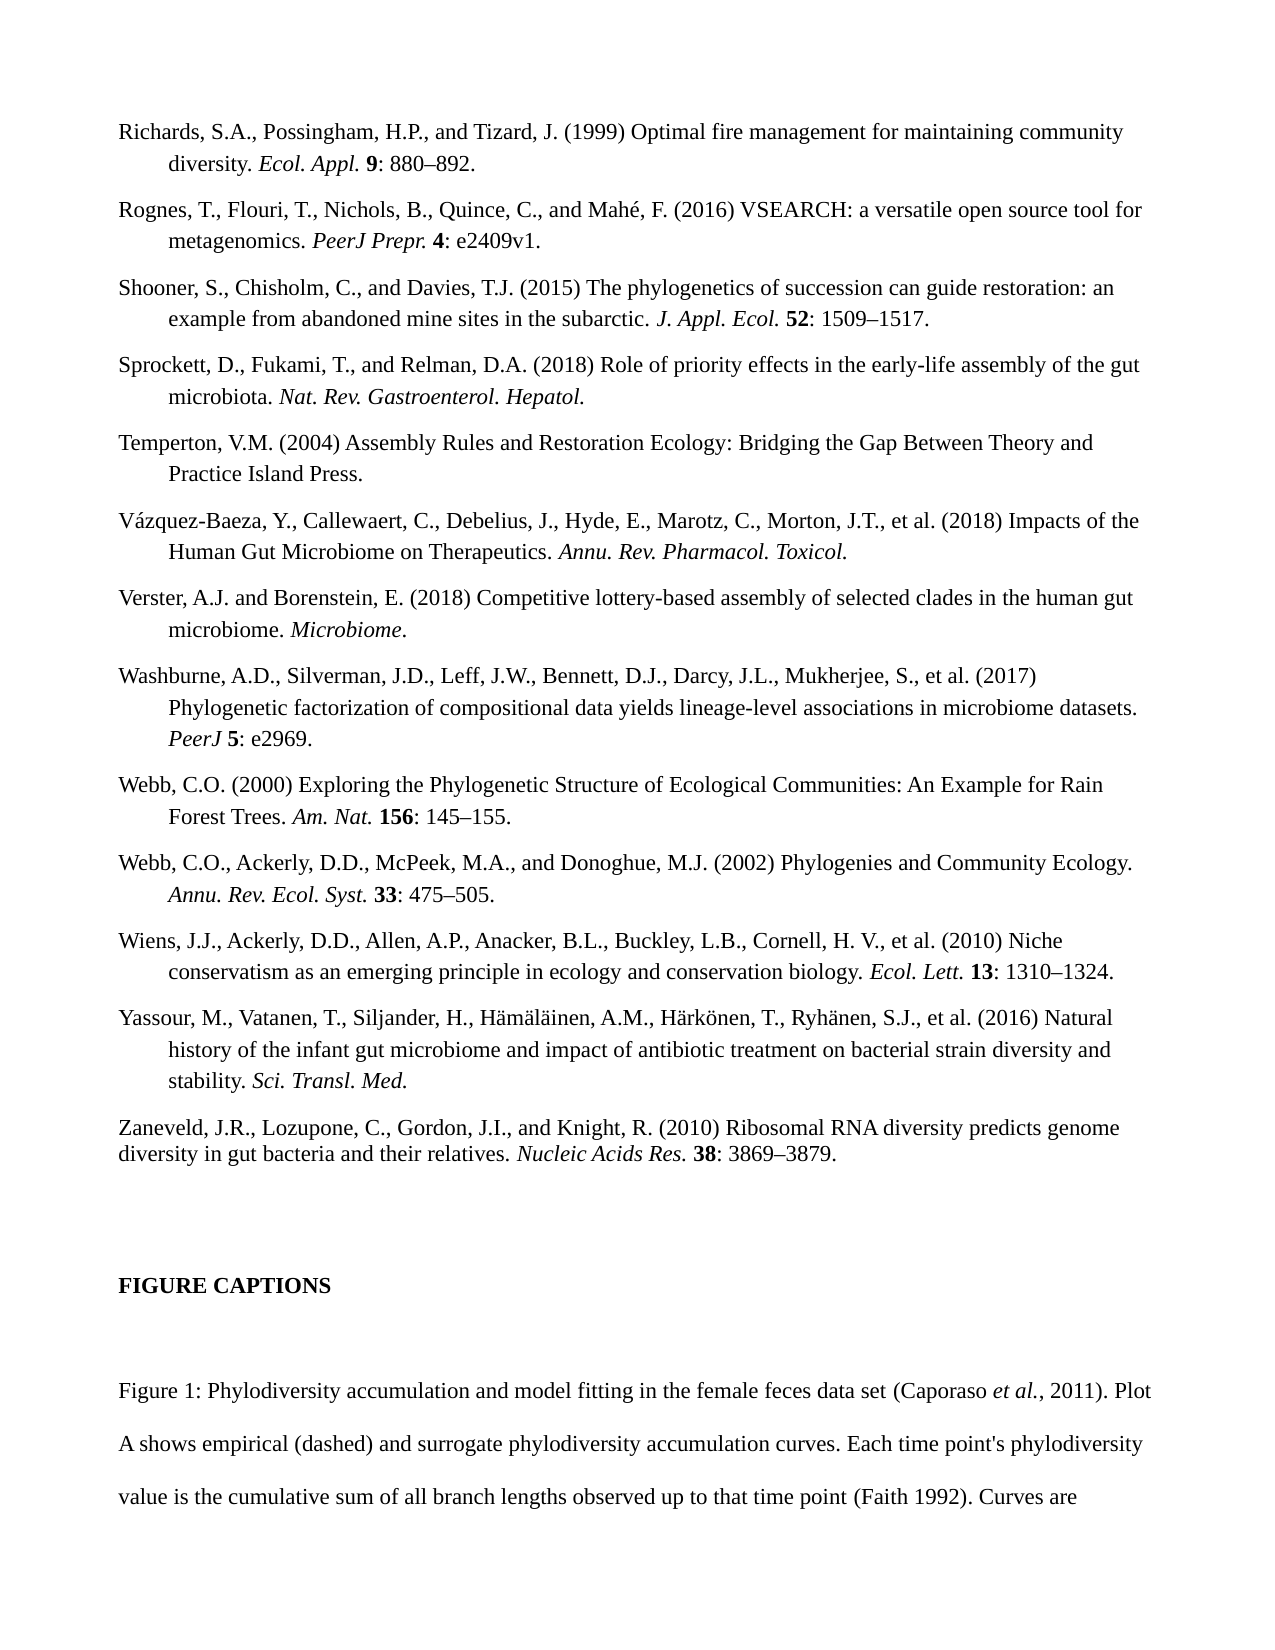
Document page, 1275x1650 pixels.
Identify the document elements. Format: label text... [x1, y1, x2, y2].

text Zaneveld, J.R., Lozupone, C., Gordon, J.I., and Knight, R. (2010) Ribosomal RNA diversity predicts genome diversity in gut bacteria and their relatives. Nucleic Acids Res. 38: 3869–3879. [118, 1114, 1157, 1166]
text Rognes, T., Flouri, T., Nichols, B., Quince, C., and Mahé, F. (2016) VSEARCH: a versatile open source tool for metagenomics. PeerJ Prepr. 4: e2409v1. [118, 196, 1157, 254]
text Washburne, A.D., Silverman, J.D., Leff, J.W., Bennett, D.J., Darcy, J.L., Mukherjee, S., et al. (2017) Phylogenetic factorization of compositional data yields lineage-level associations in microbiome datasets. PeerJ 5: e2969. [118, 662, 1157, 752]
text Richards, S.A., Possingham, H.P., and Tizard, J. (1999) Optimal fire management for maintaining community diversity. Ecol. Appl. 9: 880–892. [118, 118, 1157, 176]
text Vázquez-Baeza, Y., Callewaert, C., Debelius, J., Hyde, E., Marotz, C., Morton, J.T., et al. (2018) Impacts of the Human Gut Microbiome on Therapeutics. Annu. Rev. Pharmacol. Toxicol. [118, 507, 1157, 564]
text Webb, C.O., Ackerly, D.D., McPeek, M.A., and Donoghue, M.J. (2002) Phylogenies and Community Ecology. Annu. Rev. Ecol. Syst. 33: 475–505. [118, 849, 1157, 907]
text Figure 1: Phylodiversity accumulation and model fitting in the female feces data set (Caporaso et al., 2011)⁠. Plot A shows empirical (dashed) and surrogate phylodiversity accumulation curves. Each time point's phylodiversity value is the cumulative sum of all branch lengths observed up to that time point (Faith 1992). Curves are [118, 1377, 1157, 1509]
text Yassour, M., Vatanen, T., Siljander, H., Hämäläinen, A.M., Härkönen, T., Ryhänen, S.J., et al. (2016) Natural history of the infant gut microbiome and impact of antibiotic treatment on bacterial strain diversity and stability. Sci. Transl. Med. [118, 1004, 1157, 1094]
text Sprockett, D., Fukami, T., and Relman, D.A. (2018) Role of priority effects in the early-life assembly of the gut microbiota. Nat. Rev. Gastroenterol. Hepatol. [118, 351, 1157, 409]
subtitle FIGURE CAPTIONS [118, 1272, 1157, 1298]
text Shooner, S., Chisholm, C., and Davies, T.J. (2015) The phylogenetics of succession can guide restoration: an example from abandoned mine sites in the subarctic. J. Appl. Ecol. 52: 1509–1517. [118, 273, 1157, 331]
text Verster, A.J. and Borenstein, E. (2018) Competitive lottery-based assembly of selected clades in the human gut microbiome. Microbiome. [118, 584, 1157, 642]
text Wiens, J.J., Ackerly, D.D., Allen, A.P., Anacker, B.L., Buckley, L.B., Cornell, H. V., et al. (2010) Niche conservatism as an emerging principle in ecology and conservation biology. Ecol. Lett. 13: 1310–1324. [118, 927, 1157, 985]
text Webb, C.O. (2000) Exploring the Phylogenetic Structure of Ecological Communities: An Example for Rain Forest Trees. Am. Nat. 156: 145–155. [118, 771, 1157, 829]
text Temperton, V.M. (2004) Assembly Rules and Restoration Ecology: Bridging the Gap Between Theory and Practice Island Press. [118, 429, 1157, 487]
